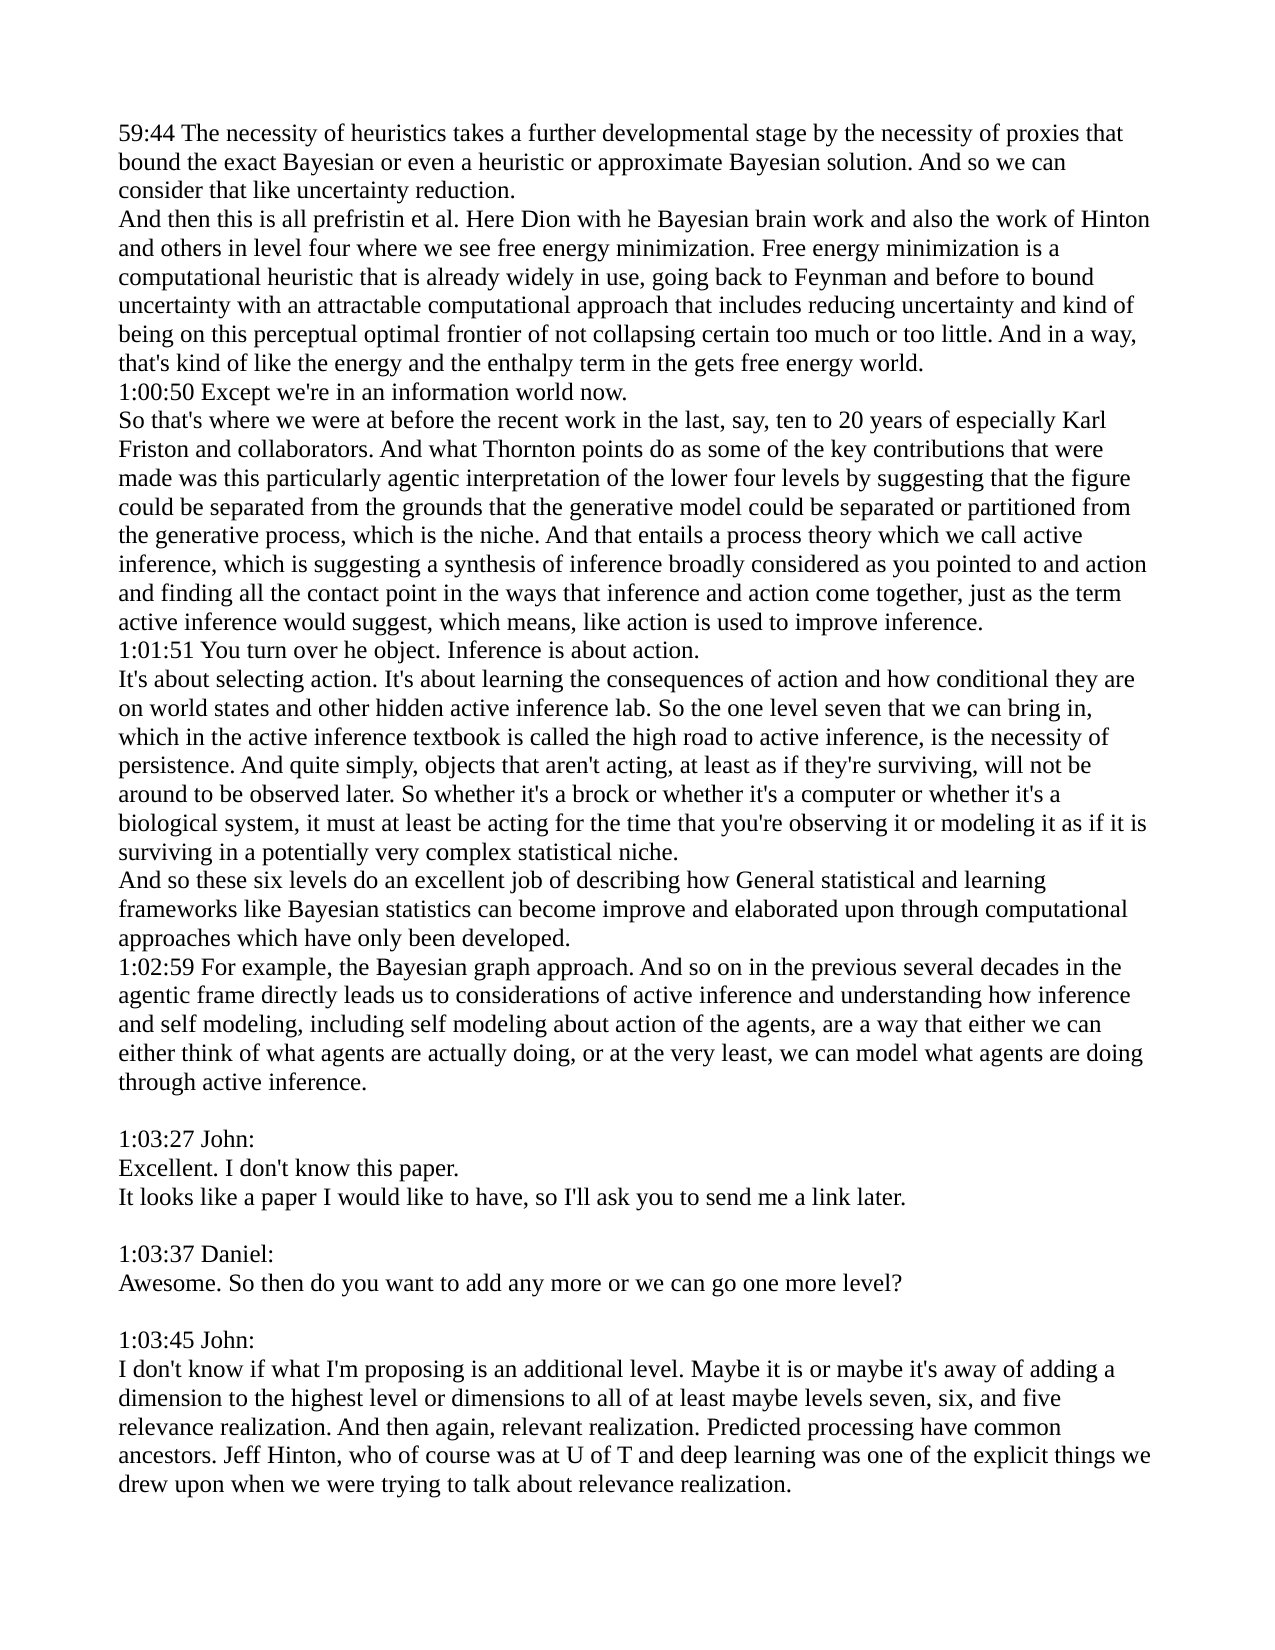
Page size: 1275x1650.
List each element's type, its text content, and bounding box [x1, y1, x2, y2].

text And then this is all prefristin et al. Here Dion with he Bayesian brain work and also the work of Hinton and others in level four where we see free energy minimization. Free energy minimization is a computational heuristic that is already widely in use, going back to Feynman and before to bound uncertainty with an attractable computational approach that includes reducing uncertainty and kind of being on this perceptual optimal frontier of not collapsing certain too much or too little. And in a way, that's kind of like the energy and the enthalpy term in the gets free energy world. [118, 204, 1157, 377]
text 59:44 The necessity of heuristics takes a further developmental stage by the necessity of proxies that bound the exact Bayesian or even a heuristic or approximate Bayesian solution. And so we can consider that like uncertainty reduction. [118, 118, 1157, 204]
text 1:01:51 You turn over he object. Inference is about action. [118, 636, 1157, 664]
text So that's where we were at before the recent work in the last, say, ten to 20 years of especially Karl Friston and collaborators. And what Thornton points do as some of the key contributions that were made was this particularly agentic interpretation of the lower four levels by suggesting that the figure could be separated from the grounds that the generative model could be separated or partitioned from the generative process, which is the niche. And that entails a process theory which we call active inference, which is suggesting a synthesis of inference broadly considered as you pointed to and action and finding all the contact point in the ways that inference and action come together, just as the term active inference would suggest, which means, like action is used to improve inference. [118, 406, 1157, 636]
text 1:03:45 John: [118, 1326, 1157, 1354]
text I don't know if what I'm proposing is an additional level. Maybe it is or maybe it's away of adding a dimension to the highest level or dimensions to all of at least maybe levels seven, six, and five relevance realization. And then again, relevant realization. Predicted processing have common ancestors. Jeff Hinton, who of course was at U of T and deep learning was one of the explicit things we drew upon when we were trying to talk about relevance realization. [118, 1354, 1157, 1498]
text 1:03:27 John: [118, 1124, 1157, 1153]
text Awesome. So then do you want to add any more or we can go one more level? [118, 1268, 1157, 1297]
text 1:02:59 For example, the Bayesian graph approach. And so on in the previous several decades in the agentic frame directly leads us to considerations of active inference and understanding how inference and self modeling, including self modeling about action of the agents, are a way that either we can either think of what agents are actually doing, or at the very least, we can model what agents are doing through active inference. [118, 952, 1157, 1096]
text 1:03:37 Daniel: [118, 1239, 1157, 1268]
text It's about selecting action. It's about learning the consequences of action and how conditional they are on world states and other hidden active inference lab. So the one level seven that we can bring in, which in the active inference textbook is called the high road to active inference, is the necessity of persistence. And quite simply, objects that aren't acting, at least as if they're surviving, will not be around to be observed later. So whether it's a brock or whether it's a computer or whether it's a biological system, it must at least be acting for the time that you're observing it or modeling it as if it is surviving in a potentially very complex statistical niche. [118, 664, 1157, 866]
text And so these six levels do an excellent job of describing how General statistical and learning frameworks like Bayesian statistics can become improve and elaborated upon through computational approaches which have only been developed. [118, 866, 1157, 952]
text It looks like a paper I would like to have, so I'll ask you to send me a link later. [118, 1182, 1157, 1211]
text 1:00:50 Except we're in an information world now. [118, 377, 1157, 406]
text Excellent. I don't know this paper. [118, 1153, 1157, 1182]
